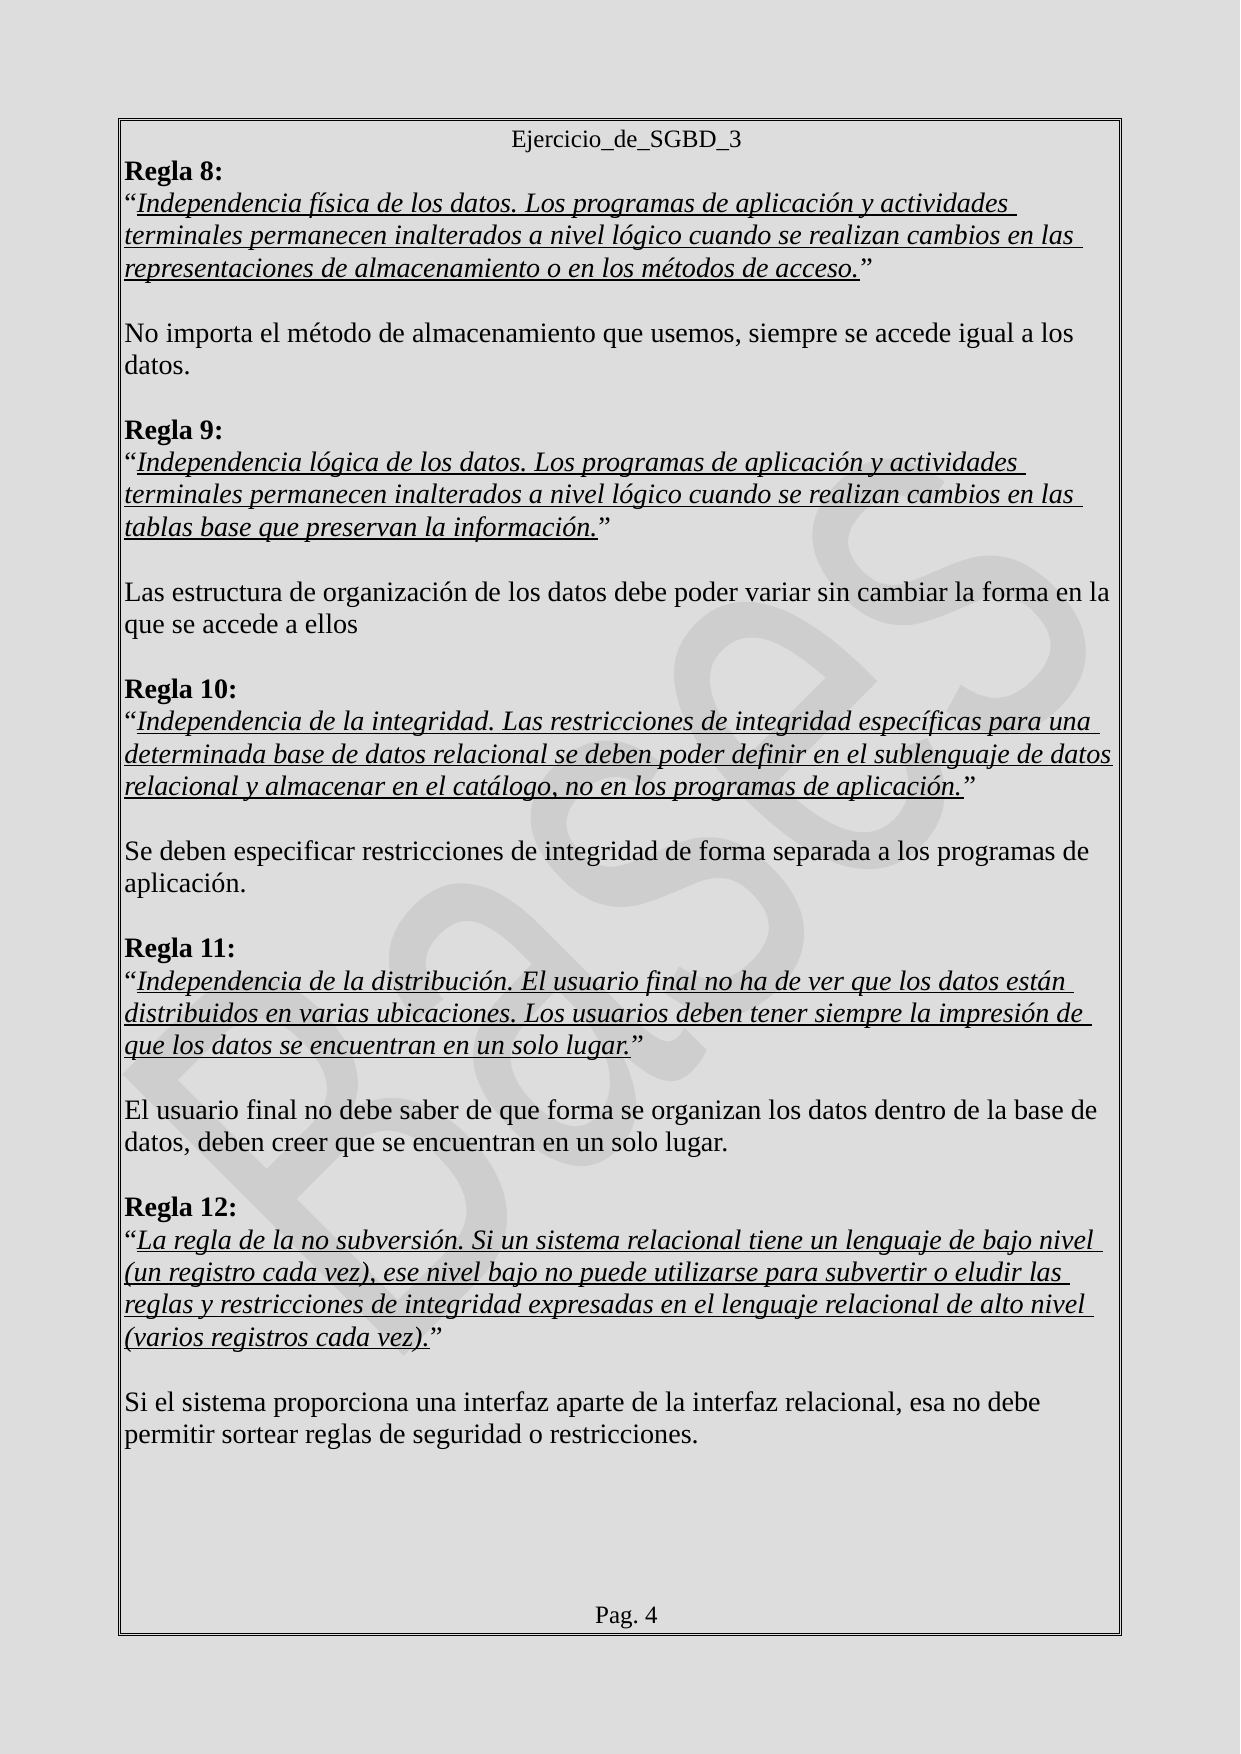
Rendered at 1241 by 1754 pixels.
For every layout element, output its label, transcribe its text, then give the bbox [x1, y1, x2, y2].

text “Independencia física de los datos. Los programas de aplicación y actividades terminales permanecen inalterados a nivel lógico cuando se realizan cambios en las representaciones de almacenamiento o en los métodos de acceso.” [124, 186, 1116, 283]
text “Independencia de la distribución. El usuario final no ha de ver que los datos están distribuidos en varias ubicaciones. Los usuarios deben tener siempre la impresión de que los datos se encuentran en un solo lugar.” [609, 963, 1116, 1061]
text [710, 672, 824, 704]
text Si el sistema proporciona una interfaz aparte de la interfaz relacional, esa no debe permitir sortear reglas de seguridad o restricciones. [124, 1385, 1116, 1449]
text “La regla de la no subversión. Si un sistema relacional tiene un lenguaje de bajo nivel (un registro cada vez), ese nivel bajo no puede utilizarse para subvertir o eludir las reglas y restricciones de integridad expresadas en el lenguaje relacional de alto nivel (varios registros cada vez).” [124, 1223, 330, 1283]
text Regla 8: [124, 154, 1116, 186]
text “Independencia de la distribución. El usuario final no ha de ver que los datos están distribuidos en varias ubicaciones. Los usuarios deben tener siempre la impresión de que los datos se encuentran en un solo lugar.” [302, 993, 503, 1024]
text Las estructura de organización de los datos debe poder variar sin cambiar la forma en la que se accede a ellos [1043, 575, 1116, 639]
text [798, 931, 1116, 963]
text “Independencia lógica de los datos. Los programas de aplicación y actividades terminales permanecen inalterados a nivel lógico cuando se realizan cambios en las tablas base que preservan la información.” [124, 445, 1116, 542]
text Regla 11: [124, 931, 394, 963]
text Se deben especificar restricciones de integridad de forma separada a los programas de aplicación. [569, 834, 1116, 899]
text Se deben especificar restricciones de integridad de forma separada a los programas de aplicación. [124, 834, 586, 899]
text “La regla de la no subversión. Si un sistema relacional tiene un lenguaje de bajo nivel (un registro cada vez), ese nivel bajo no puede utilizarse para subvertir o eludir las reglas y restricciones de integridad expresadas en el lenguaje relacional de alto nivel (varios registros cada vez).” [124, 1317, 395, 1348]
text Las estructura de organización de los datos debe poder variar sin cambiar la forma en la que se accede a ellos [124, 575, 1049, 639]
text “Independencia de la distribución. El usuario final no ha de ver que los datos están distribuidos en varias ubicaciones. Los usuarios deben tener siempre la impresión de que los datos se encuentran en un solo lugar.” [579, 963, 748, 992]
text [547, 931, 768, 963]
text [856, 672, 1039, 704]
text [298, 1190, 466, 1223]
text “Independencia de la integridad. Las restricciones de integridad específicas para una determinada base de datos relacional se deben poder definir en el sublenguaje de datos relacional y almacenar en el catálogo, no en los programas de aplicación.” [795, 704, 1116, 802]
text El usuario final no debe saber de que forma se organizan los datos dentro de la base de datos, deben creer que se encuentran en un solo lugar. [609, 1093, 1116, 1158]
text “Independencia de la integridad. Las restricciones de integridad específicas para una determinada base de datos relacional se deben poder definir en el sublenguaje de datos relacional y almacenar en el catálogo, no en los programas de aplicación.” [124, 766, 553, 797]
text Regla 12: [124, 1190, 270, 1223]
text Regla 9: [124, 413, 1116, 445]
text [426, 931, 529, 963]
text “Independencia de la distribución. El usuario final no ha de ver que los datos están distribuidos en varias ubicaciones. Los usuarios deben tener siempre la impresión de que los datos se encuentran en un solo lugar.” [336, 1026, 479, 1057]
text No importa el método de almacenamiento que usemos, siempre se accede igual a los datos. [124, 316, 1116, 380]
text “Independencia de la integridad. Las restricciones de integridad específicas para una determinada base de datos relacional se deben poder definir en el sublenguaje de datos relacional y almacenar en el catálogo, no en los programas de aplicación.” [124, 704, 713, 765]
text “Independencia de la integridad. Las restricciones de integridad específicas para una determinada base de datos relacional se deben poder definir en el sublenguaje de datos relacional y almacenar en el catálogo, no en los programas de aplicación.” [579, 766, 742, 797]
text “La regla de la no subversión. Si un sistema relacional tiene un lenguaje de bajo nivel (un registro cada vez), ese nivel bajo no puede utilizarse para subvertir o eludir las reglas y restricciones de integridad expresadas en el lenguaje relacional de alto nivel (varios registros cada vez).” [124, 1285, 363, 1316]
text El usuario final no debe saber de que forma se organizan los datos dentro de la base de datos, deben creer que se encuentran en un solo lugar. [124, 1093, 205, 1158]
text [503, 1190, 1116, 1223]
text El usuario final no debe saber de que forma se organizan los datos dentro de la base de datos, deben creer que se encuentran en un solo lugar. [192, 1093, 326, 1158]
text “Independencia de la distribución. El usuario final no ha de ver que los datos están distribuidos en varias ubicaciones. Los usuarios deben tener siempre la impresión de que los datos se encuentran en un solo lugar.” [124, 963, 396, 1024]
text Regla 10: [124, 672, 678, 704]
text El usuario final no debe saber de que forma se organizan los datos dentro de la base de datos, deben creer que se encuentran en un solo lugar. [353, 1093, 548, 1158]
text [1064, 672, 1116, 704]
text “La regla de la no subversión. Si un sistema relacional tiene un lenguaje de bajo nivel (un registro cada vez), ese nivel bajo no puede utilizarse para subvertir o eludir las reglas y restricciones de integridad expresadas en el lenguaje relacional de alto nivel (varios registros cada vez).” [409, 1223, 1116, 1352]
